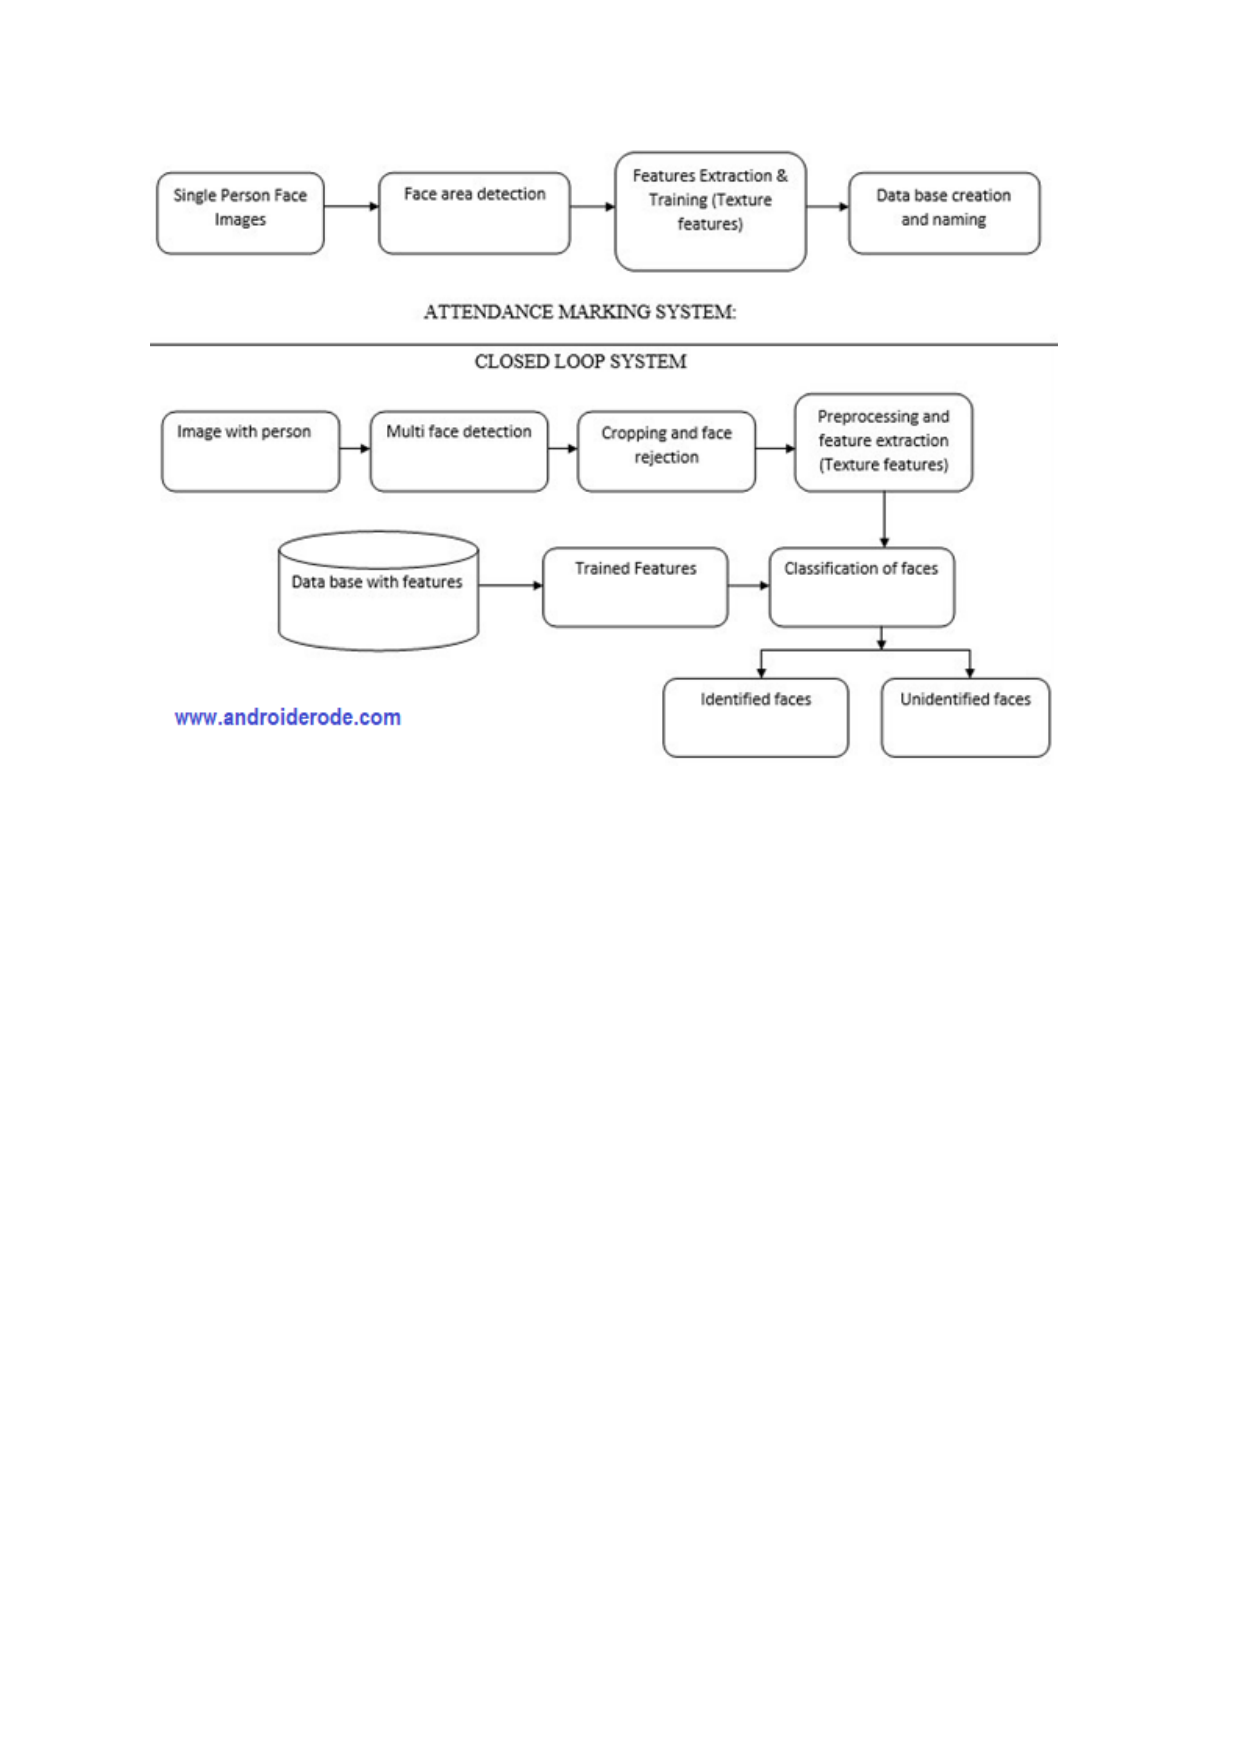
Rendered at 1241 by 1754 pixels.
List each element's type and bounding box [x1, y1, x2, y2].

picture [150, 150, 1058, 766]
